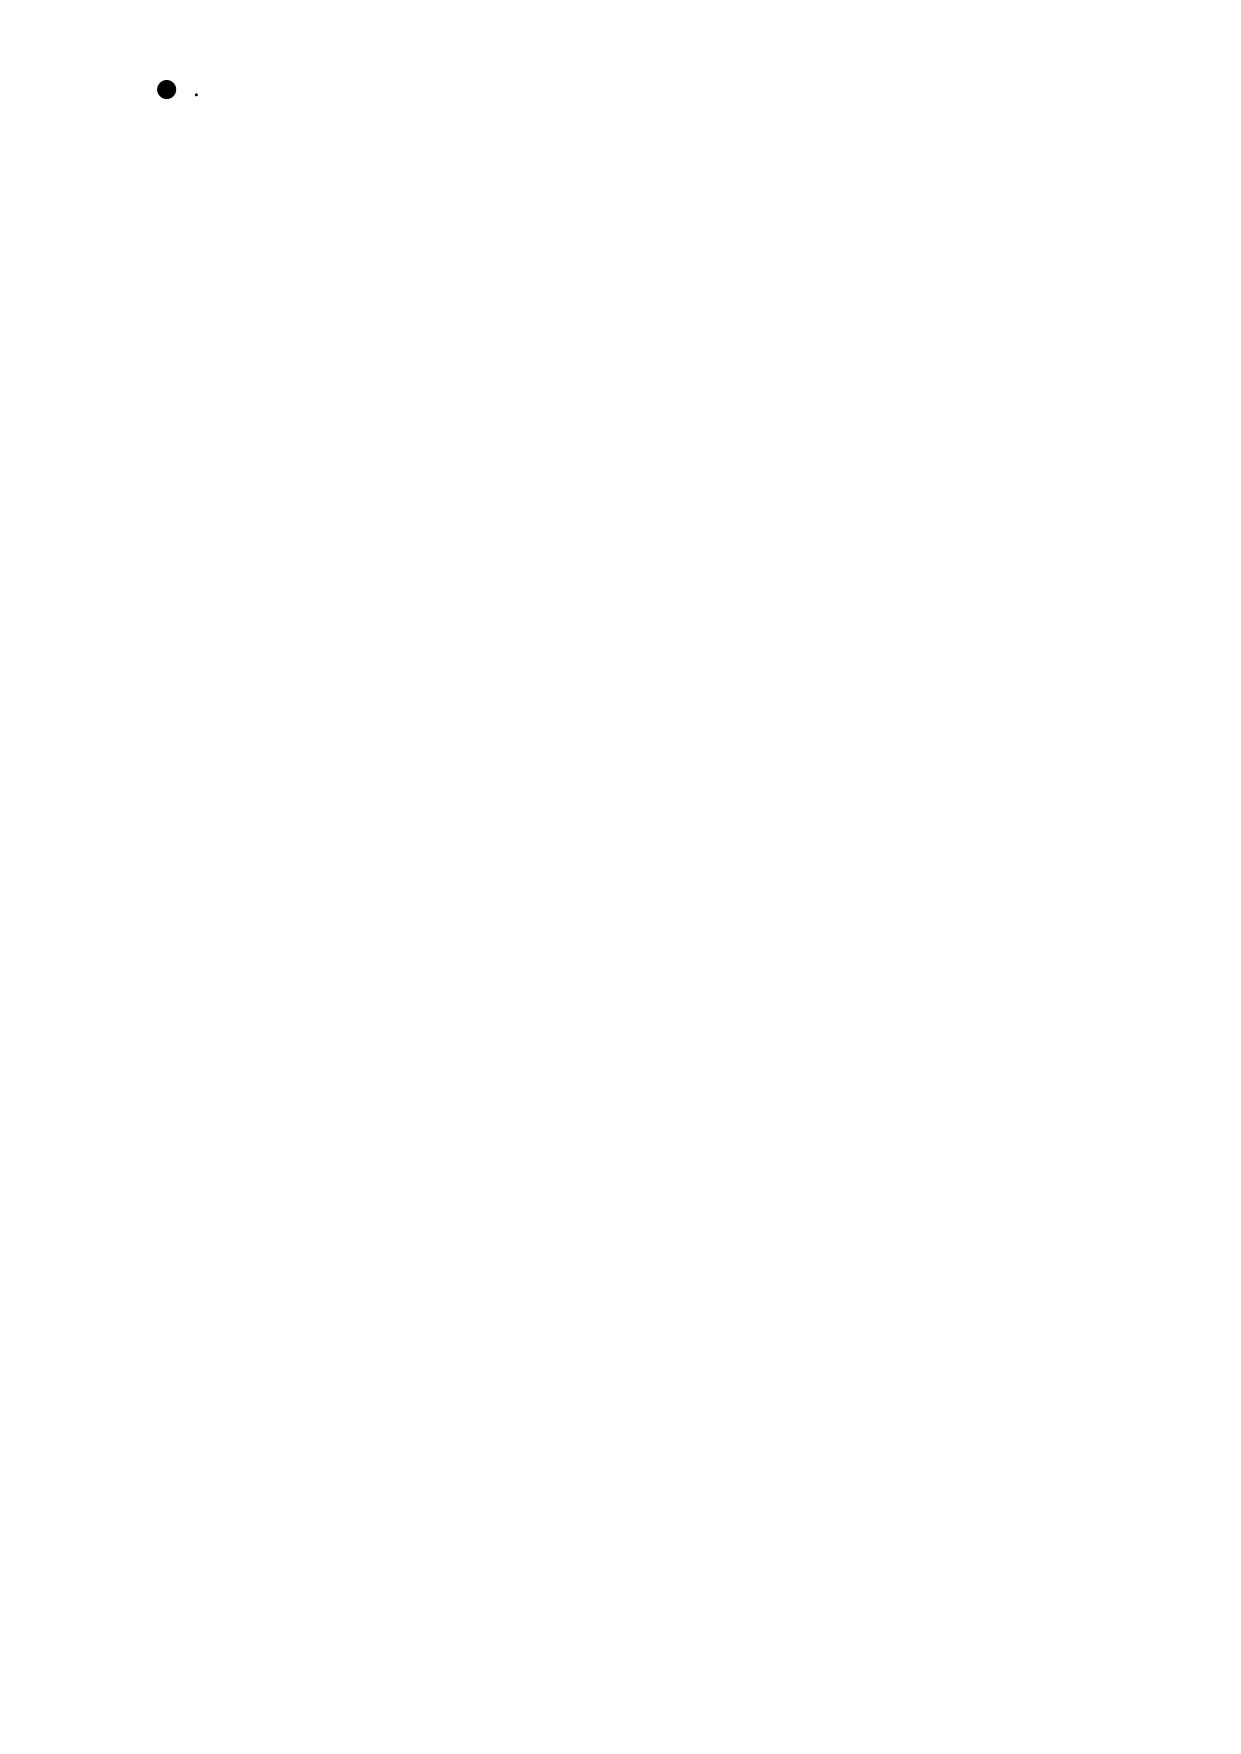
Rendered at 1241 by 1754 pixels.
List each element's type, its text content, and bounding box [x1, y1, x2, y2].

list . [156, 59, 1181, 110]
